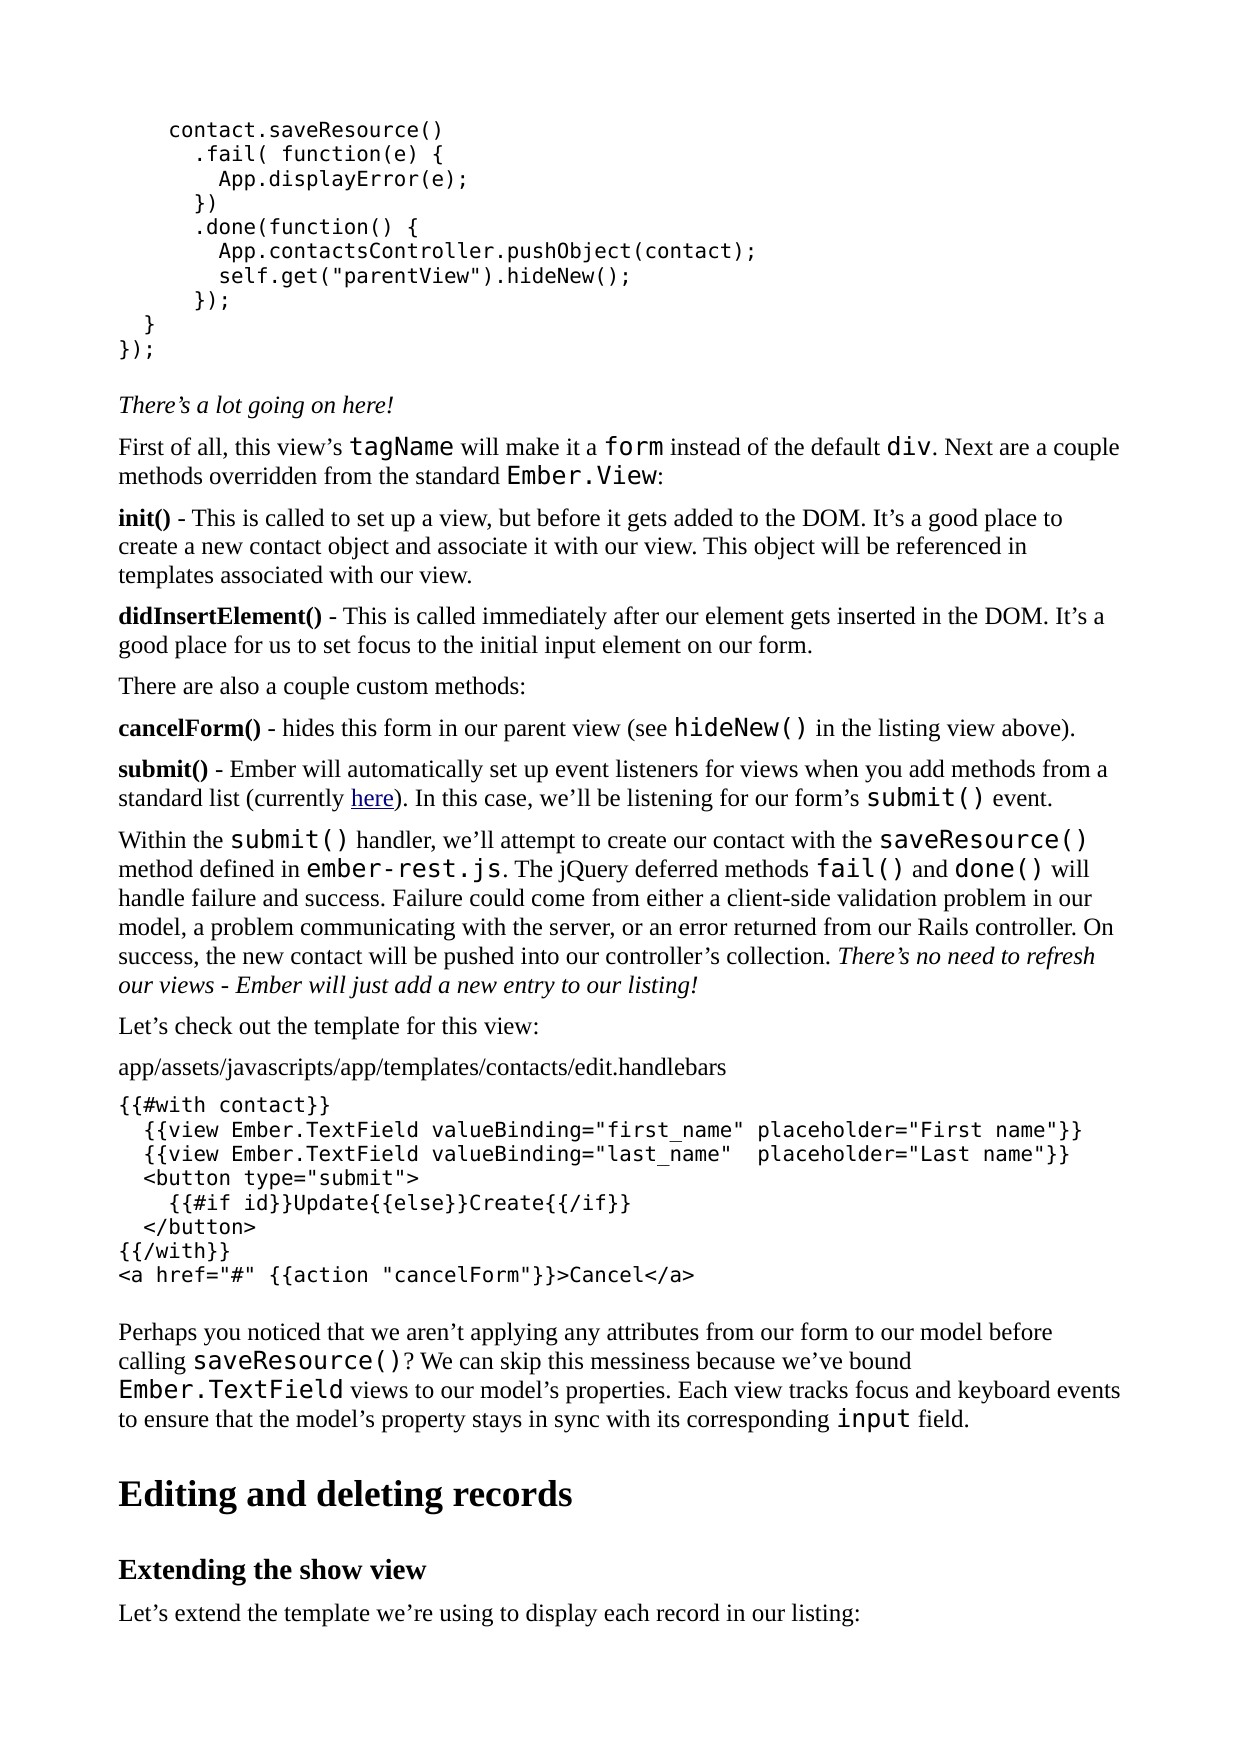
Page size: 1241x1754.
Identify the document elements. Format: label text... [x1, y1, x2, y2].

text } [118, 312, 1122, 337]
text {{#if id}}Update{{else}}Create{{/if}} [118, 1191, 1122, 1215]
text {{view Ember.TextField valueBinding="first_name" placeholder="First name"}} [118, 1118, 1122, 1142]
text {{#with contact}} [118, 1093, 1122, 1118]
text self.get("parentView").hideNew(); [118, 264, 1122, 288]
text }); [118, 288, 1122, 312]
text There are also a couple custom methods: [118, 671, 1122, 700]
text <a href="#" {{action "cancelForm"}}>Cancel</a> [118, 1263, 1122, 1288]
text <button type="submit"> [118, 1166, 1122, 1191]
subtitle Editing and deleting records [118, 1471, 1122, 1514]
text init() - This is called to set up a view, but before it gets added to the DOM. It’s a good place to create a new contact object and associate it with our view. This object will be referenced in templates associated with our view. [118, 503, 1122, 589]
text </button> [118, 1215, 1122, 1239]
text app/assets/javascripts/app/templates/contacts/edit.handlebars [118, 1052, 1122, 1081]
text First of all, this view’s tagName will make it a form instead of the default div. Next are a couple methods overridden from the standard Ember.View: [118, 432, 1122, 490]
subtitle Extending the show view [118, 1552, 1122, 1585]
text }); [118, 337, 1122, 361]
text There’s a lot going on here! [118, 390, 1122, 419]
text }) [118, 191, 1122, 215]
text Perhaps you noticed that we aren’t applying any attributes from our form to our model before calling saveResource()? We can skip this messiness because we’ve bound Ember.TextField views to our model’s properties. Each view tracks focus and keyboard events to ensure that the model’s property stays in sync with its corresponding input field. [118, 1317, 1122, 1434]
text contact.saveResource() [118, 118, 1122, 142]
text App.displayError(e); [118, 167, 1122, 191]
text submit() - Ember will automatically set up event listeners for views when you add methods from a standard list (currently here). In this case, we’ll be listening for our form’s submit() event. [118, 754, 1122, 812]
text cancelForm() - hides this form in our parent view (see hideNew() in the listing view above). [118, 713, 1122, 742]
text .fail( function(e) { [118, 142, 1122, 167]
text {{view Ember.TextField valueBinding="last_name" placeholder="Last name"}} [118, 1142, 1122, 1166]
text App.contactsController.pushObject(contact); [118, 239, 1122, 264]
text didInsertElement() - This is called immediately after our element gets inserted in the DOM. It’s a good place for us to set focus to the initial input element on our form. [118, 601, 1122, 659]
text Let’s check out the template for this view: [118, 1011, 1122, 1040]
text {{/with}} [118, 1239, 1122, 1263]
text Let’s extend the template we’re using to display each record in our listing: [118, 1598, 1122, 1627]
text Within the submit() handler, we’ll attempt to create our contact with the saveResource() method defined in ember-rest.js. The jQuery deferred methods fail() and done() will handle failure and success. Failure could come from either a client-side validation problem in our model, a problem communicating with the server, or an error returned from our Rails controller. On success, the new contact will be pushed into our controller’s collection. There’s no need to refresh our views - Ember will just add a new entry to our listing! [118, 825, 1122, 998]
text .done(function() { [118, 215, 1122, 239]
